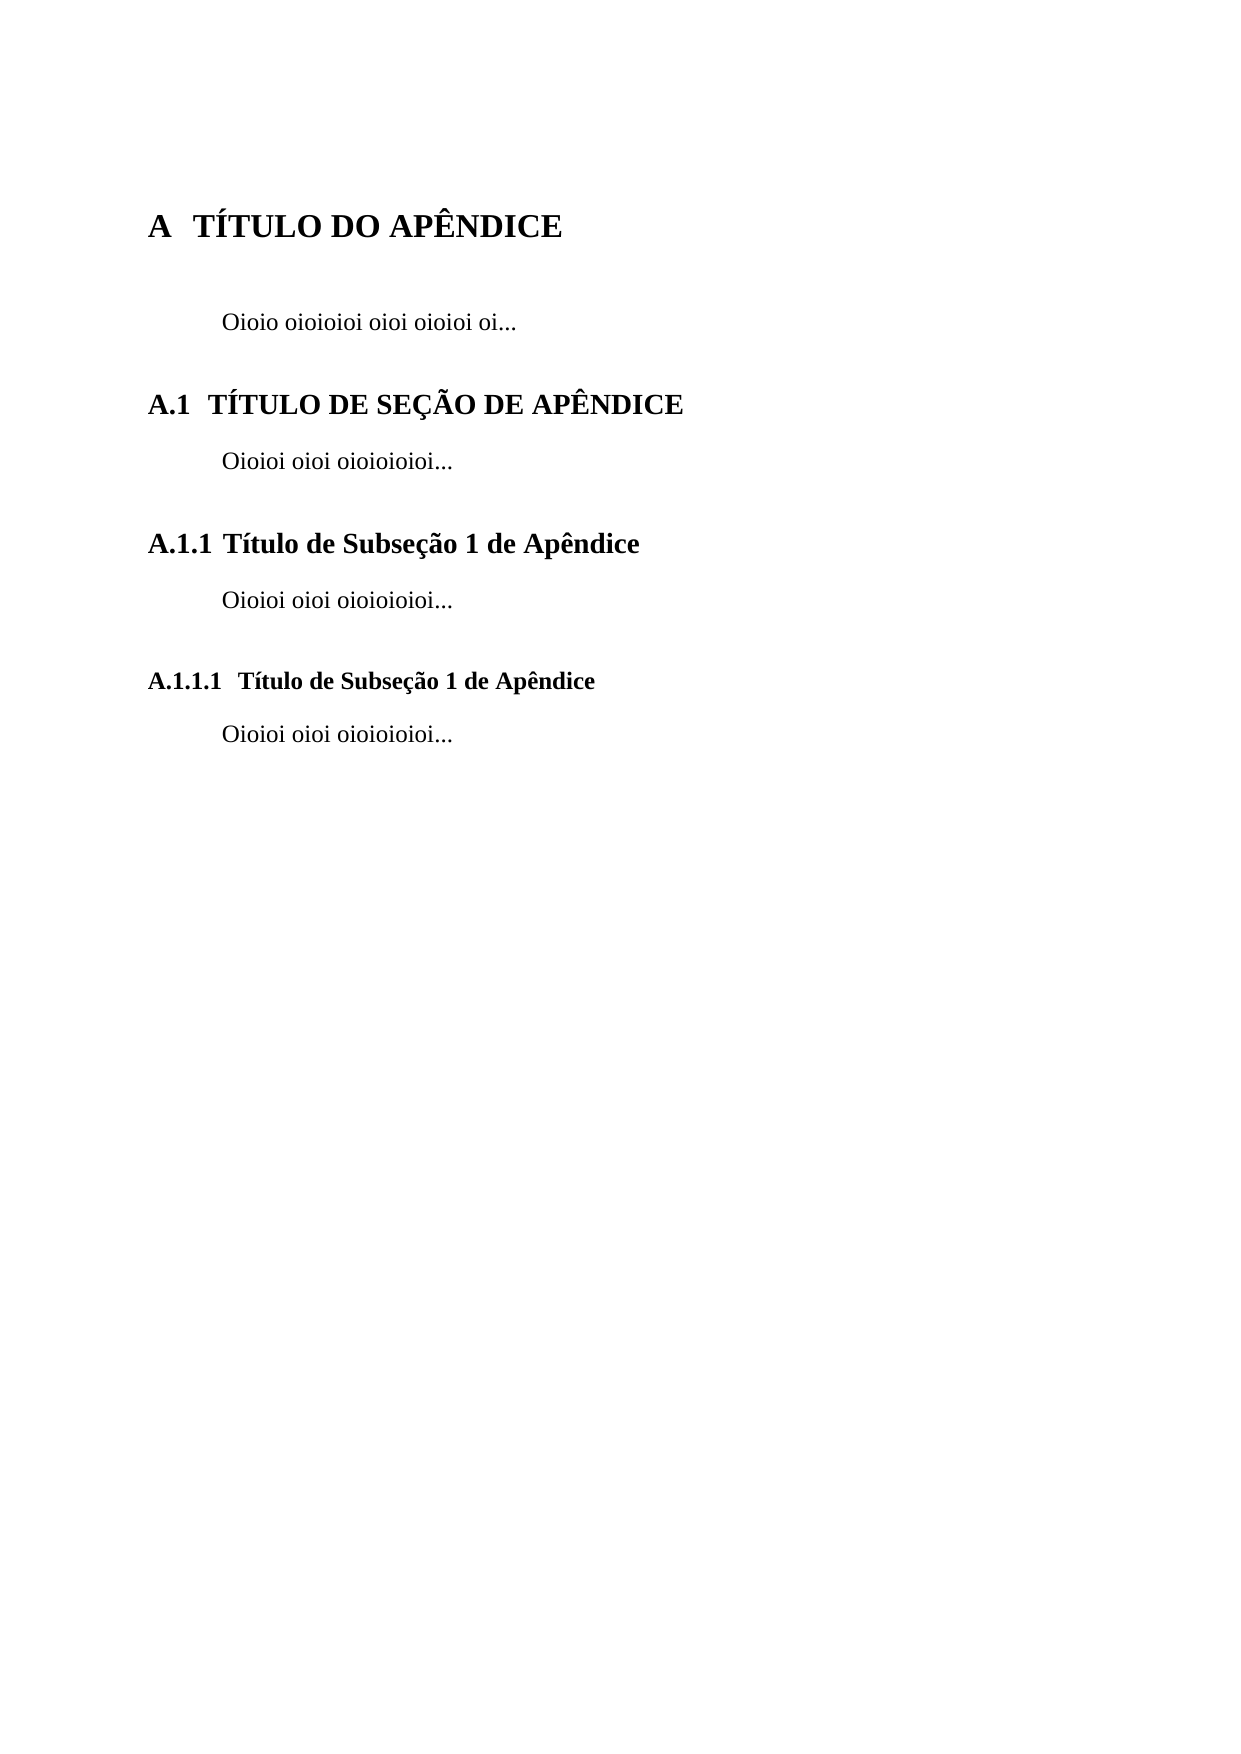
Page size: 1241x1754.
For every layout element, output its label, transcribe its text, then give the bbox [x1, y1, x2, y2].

list Título de Subseção 1 de Apêndice [148, 527, 1152, 560]
list Título de seção de apêndice [148, 387, 1152, 421]
text Oioioi oioi oioioioioi... [148, 719, 1152, 748]
list TÍTULO DO APÊNDICE [148, 206, 1152, 244]
text Oioio oioioioi oioi oioioi oi... [148, 307, 1152, 336]
text Oioioi oioi oioioioioi... [148, 446, 1152, 475]
list Título de Subseção 1 de Apêndice [148, 666, 1152, 694]
text Oioioi oioi oioioioioi... [148, 585, 1152, 614]
